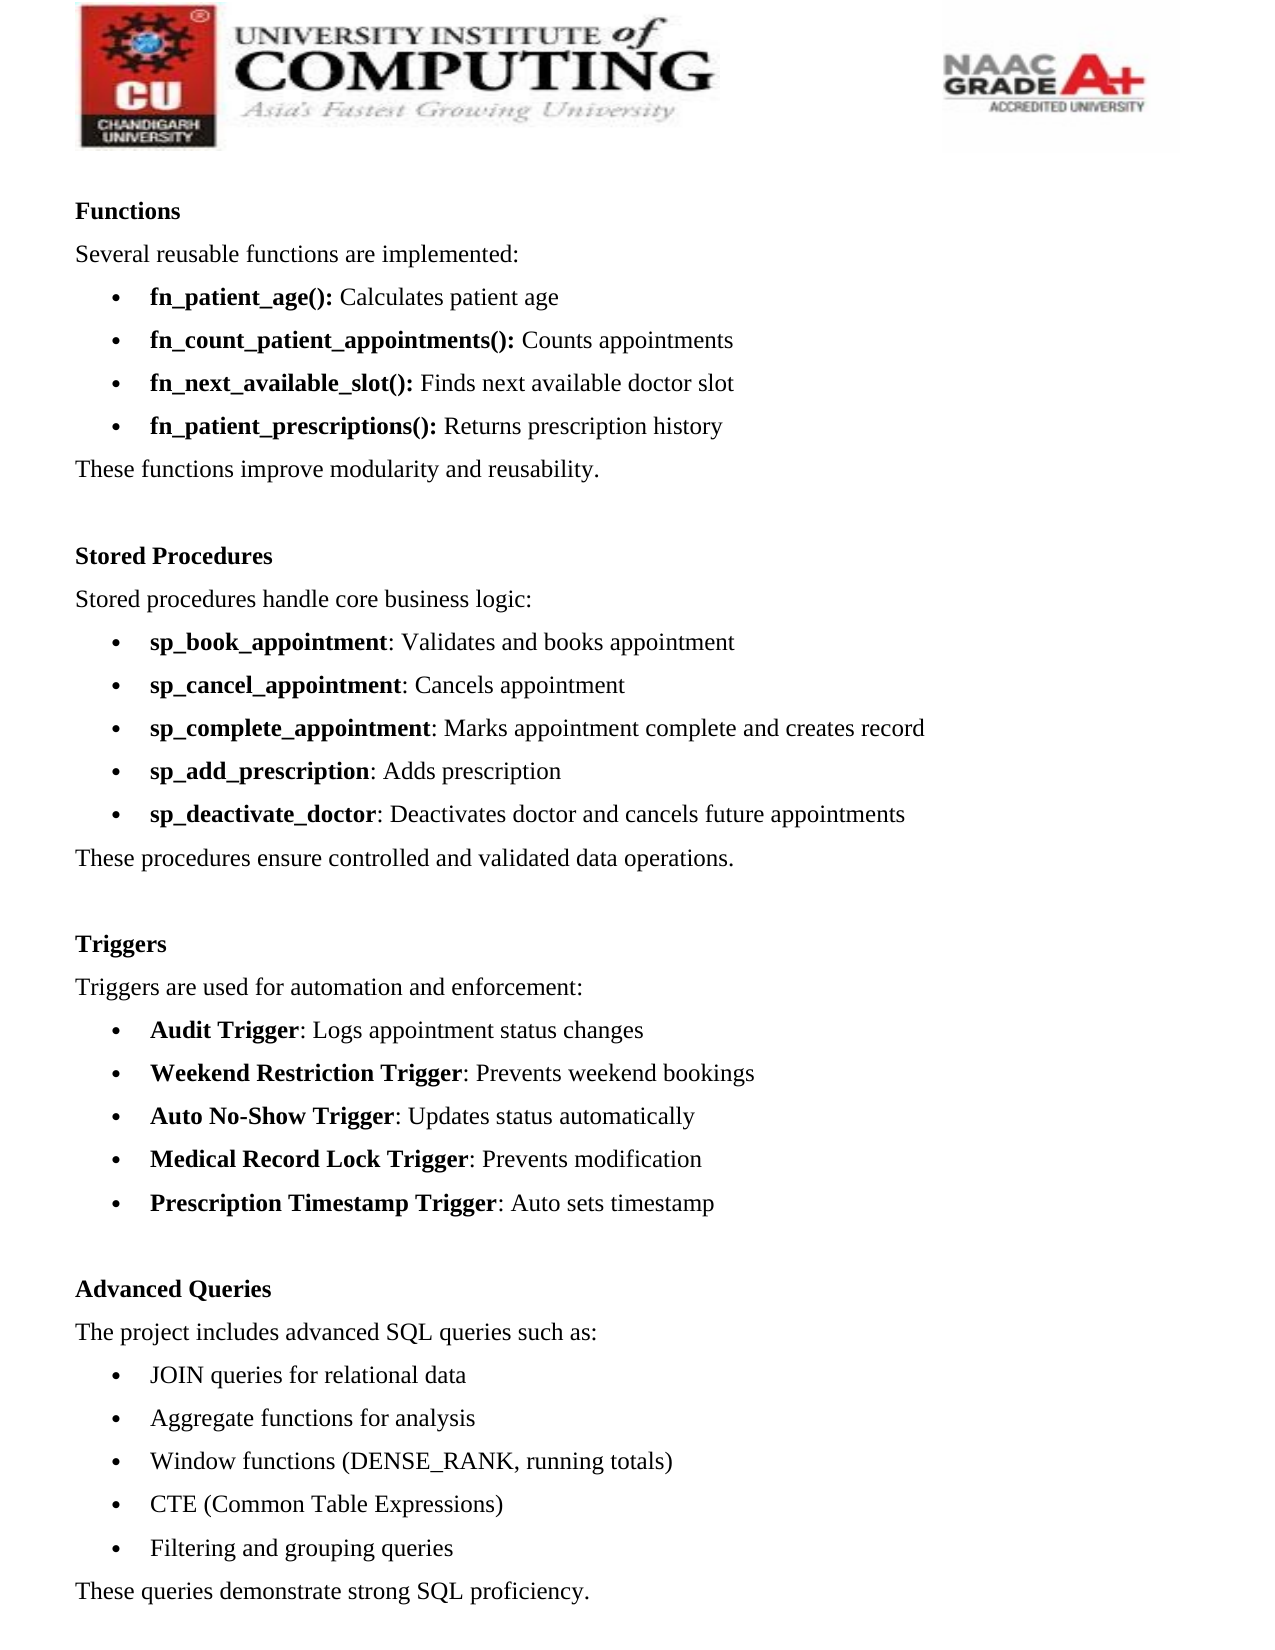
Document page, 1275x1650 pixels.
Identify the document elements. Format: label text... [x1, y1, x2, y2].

list sp_cancel_appointment: Cancels appointment [112, 670, 1200, 699]
list fn_count_patient_appointments(): Counts appointments [112, 325, 1200, 354]
list Audit Trigger: Logs appointment status changes [112, 1015, 1200, 1044]
list Window functions (DENSE_RANK, running totals) [112, 1446, 1200, 1475]
list sp_add_prescription: Adds prescription [112, 756, 1200, 785]
list Weekend Restriction Trigger: Prevents weekend bookings [112, 1058, 1200, 1087]
list fn_patient_age(): Calculates patient age [112, 282, 1200, 311]
list fn_patient_prescriptions(): Returns prescription history [112, 411, 1200, 440]
text These procedures ensure controlled and validated data operations. [75, 843, 1200, 871]
list sp_deactivate_doctor: Deactivates doctor and cancels future appointments [112, 799, 1200, 828]
text Triggers [75, 929, 1200, 958]
picture [942, 0, 1181, 153]
list sp_complete_appointment: Marks appointment complete and creates record [112, 713, 1200, 742]
list sp_book_appointment: Validates and books appointment [112, 627, 1200, 656]
text Several reusable functions are implemented: [75, 239, 1200, 268]
picture [75, 2, 720, 151]
list Prescription Timestamp Trigger: Auto sets timestamp [112, 1188, 1200, 1216]
text Advanced Queries [75, 1274, 1200, 1303]
text Stored procedures handle core business logic: [75, 584, 1200, 613]
text Functions [75, 196, 1200, 224]
text These queries demonstrate strong SQL proficiency. [75, 1576, 1200, 1604]
list fn_next_available_slot(): Finds next available doctor slot [112, 368, 1200, 397]
text Triggers are used for automation and enforcement: [75, 972, 1200, 1001]
list Medical Record Lock Trigger: Prevents modification [112, 1144, 1200, 1173]
list Aggregate functions for analysis [112, 1403, 1200, 1432]
list Filtering and grouping queries [112, 1533, 1200, 1561]
text The project includes advanced SQL queries such as: [75, 1317, 1200, 1346]
list Auto No-Show Trigger: Updates status automatically [112, 1101, 1200, 1130]
text These functions improve modularity and reusability. [75, 454, 1200, 483]
list JOIN queries for relational data [112, 1360, 1200, 1389]
text Stored Procedures [75, 541, 1200, 569]
list CTE (Common Table Expressions) [112, 1489, 1200, 1518]
